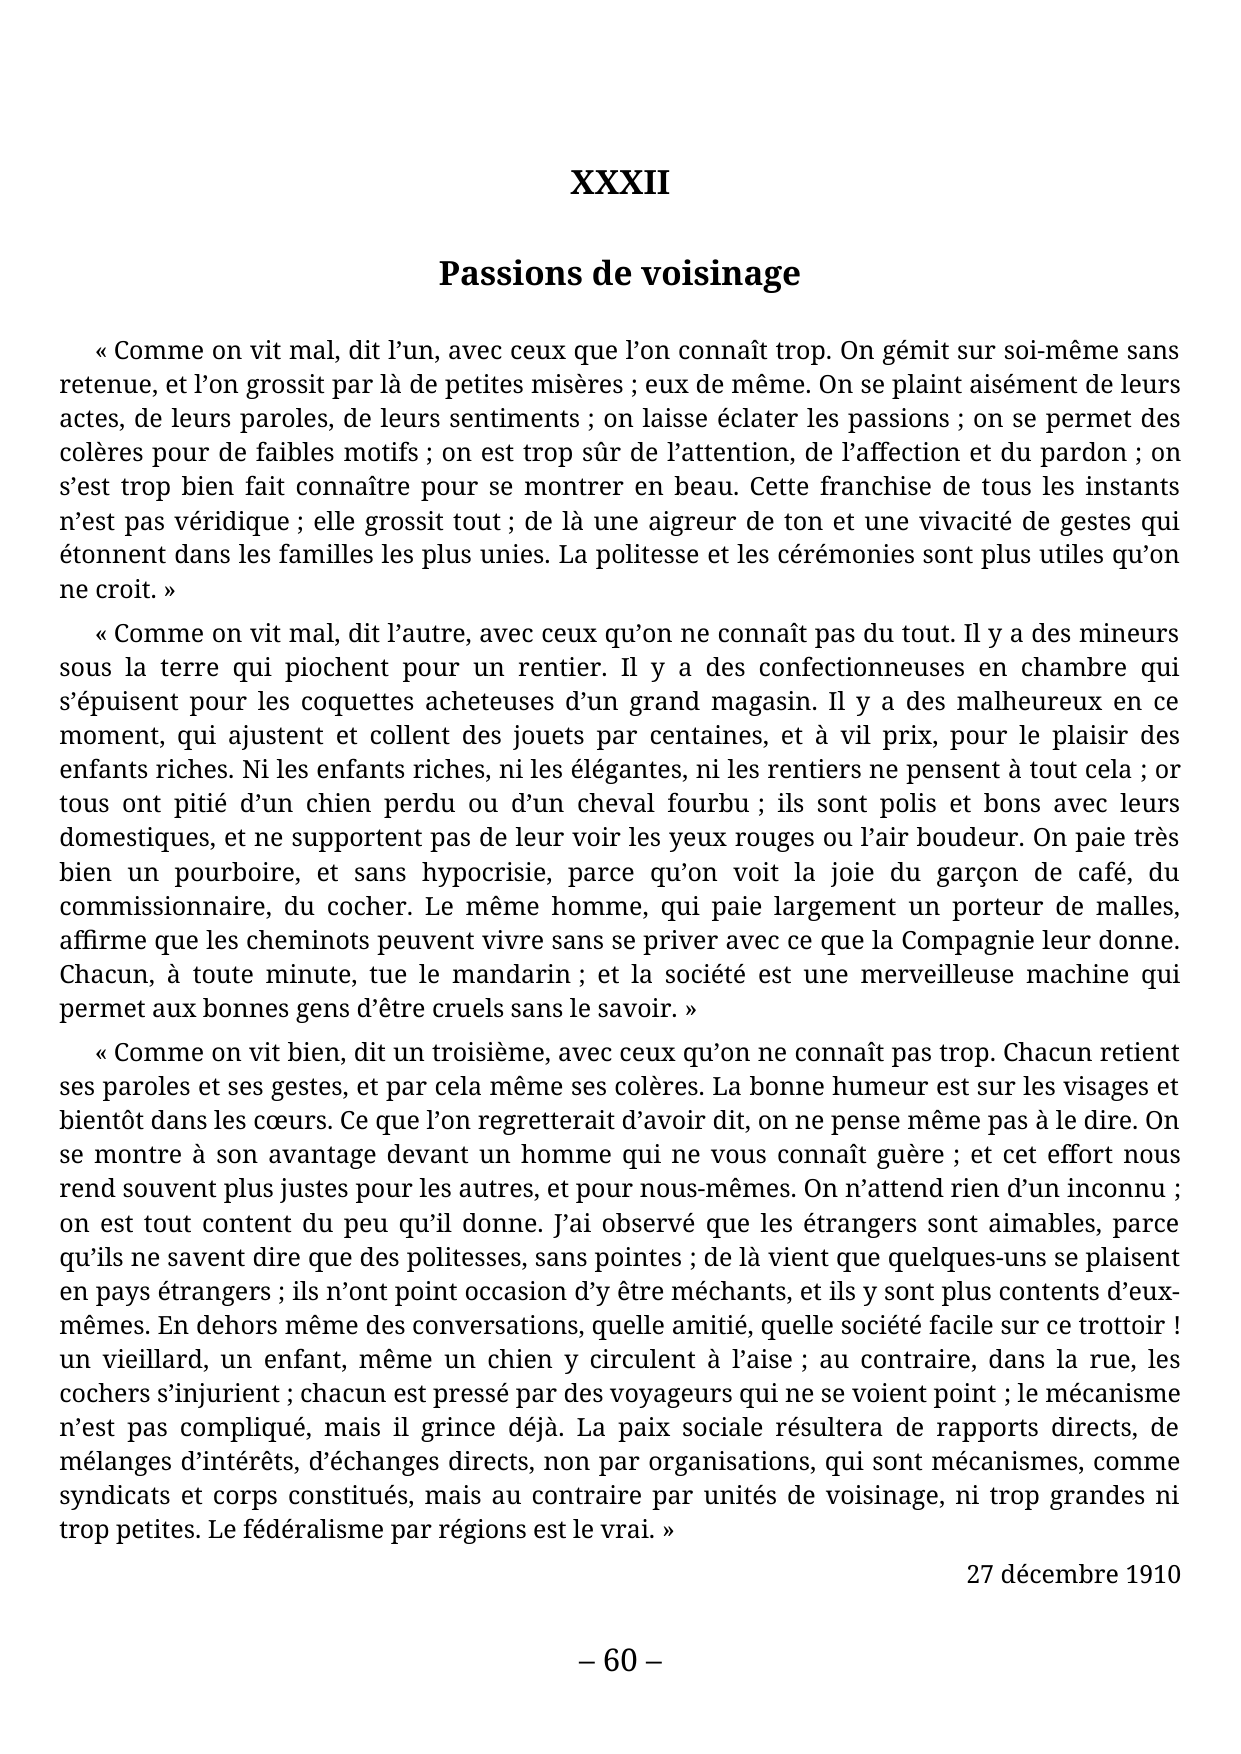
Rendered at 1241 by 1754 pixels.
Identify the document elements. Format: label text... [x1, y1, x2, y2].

text « Comme on vit mal, dit l’autre, avec ceux qu’on ne connaît pas du tout. Il y a des mineurs sous la terre qui piochent pour un rentier. Il y a des confectionneuses en chambre qui s’épuisent pour les coquettes acheteuses d’un grand magasin. Il y a des malheureux en ce moment, qui ajustent et collent des jouets par centaines, et à vil prix, pour le plaisir des enfants riches. Ni les enfants riches, ni les élégantes, ni les rentiers ne pensent à tout cela ; or tous ont pitié d’un chien perdu ou d’un cheval fourbu ; ils sont polis et bons avec leurs domestiques, et ne supportent pas de leur voir les yeux rouges ou l’air boudeur. On paie très bien un pourboire, et sans hypocrisie, parce qu’on voit la joie du garçon de café, du commissionnaire, du cocher. Le même homme, qui paie largement un porteur de malles, affirme que les cheminots peuvent vivre sans se priver avec ce que la Compagnie leur donne. Chacun, à toute minute, tue le mandarin ; et la société est une merveilleuse machine qui permet aux bonnes gens d’être cruels sans le savoir. » [59, 616, 1181, 1024]
subtitle XXXII Passions de voisinage [59, 159, 1181, 295]
text « Comme on vit mal, dit l’un, avec ceux que l’on connaît trop. On gémit sur soi-même sans retenue, et l’on grossit par là de petites misères ; eux de même. On se plaint aisément de leurs actes, de leurs paroles, de leurs sentiments ; on laisse éclater les passions ; on se permet des colères pour de faibles motifs ; on est trop sûr de l’attention, de l’affection et du pardon ; on s’est trop bien fait connaître pour se montrer en beau. Cette franchise de tous les instants n’est pas véridique ; elle grossit tout ; de là une aigreur de ton et une vivacité de gestes qui étonnent dans les familles les plus unies. La politesse et les cérémonies sont plus utiles qu’on ne croit. » [59, 333, 1181, 605]
text « Comme on vit bien, dit un troisième, avec ceux qu’on ne connaît pas trop. Chacun retient ses paroles et ses gestes, et par cela même ses colères. La bonne humeur est sur les visages et bientôt dans les cœurs. Ce que l’on regretterait d’avoir dit, on ne pense même pas à le dire. On se montre à son avantage devant un homme qui ne vous connaît guère ; et cet effort nous rend souvent plus justes pour les autres, et pour nous-mêmes. On n’attend rien d’un inconnu ; on est tout content du peu qu’il donne. J’ai observé que les étrangers sont aimables, parce qu’ils ne savent dire que des politesses, sans pointes ; de là vient que quelques-uns se plaisent en pays étrangers ; ils n’ont point occasion d’y être méchants, et ils y sont plus contents d’eux-mêmes. En dehors même des conversations, quelle amitié, quelle société facile sur ce trottoir ! un vieillard, un enfant, même un chien y circulent à l’aise ; au contraire, dans la rue, les cochers s’injurient ; chacun est pressé par des voyageurs qui ne se voient point ; le mécanisme n’est pas compliqué, mais il grince déjà. La paix sociale résultera de rapports directs, de mélanges d’intérêts, d’échanges directs, non par organisations, qui sont mécanismes, comme syndicats et corps constitués, mais au contraire par unités de voisinage, ni trop grandes ni trop petites. Le fédéralisme par régions est le vrai. » [59, 1035, 1181, 1546]
text 27 décembre 1910 [59, 1556, 1181, 1590]
